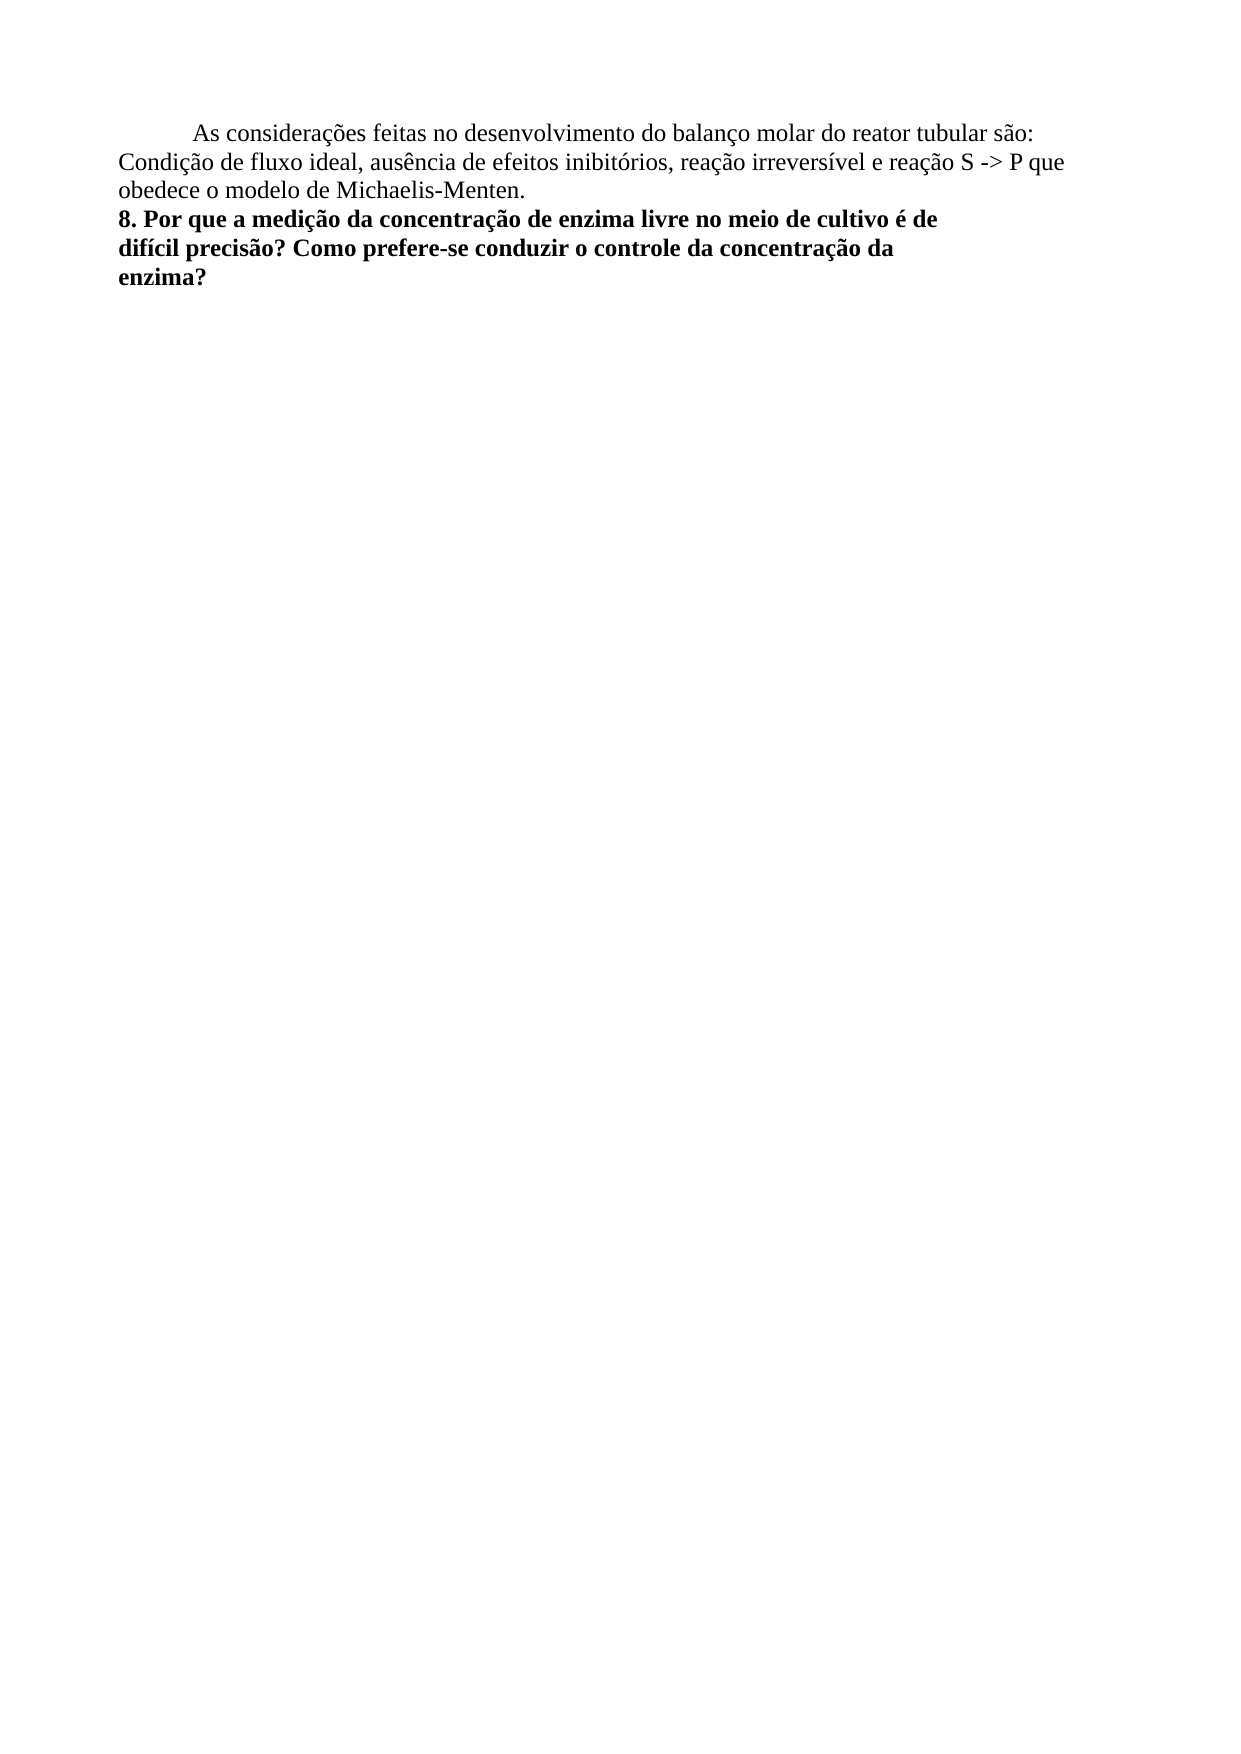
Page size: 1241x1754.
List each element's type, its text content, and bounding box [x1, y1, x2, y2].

text enzima? [118, 262, 1122, 291]
text difícil precisão? Como prefere-se conduzir o controle da concentração da [118, 233, 1122, 262]
text 8. Por que a medição da concentração de enzima livre no meio de cultivo é de [118, 204, 1122, 233]
text As considerações feitas no desenvolvimento do balanço molar do reator tubular são: Condição de fluxo ideal, ausência de efeitos inibitórios, reação irreversível e reação S -> P que obedece o modelo de Michaelis-Menten. [118, 118, 1122, 204]
